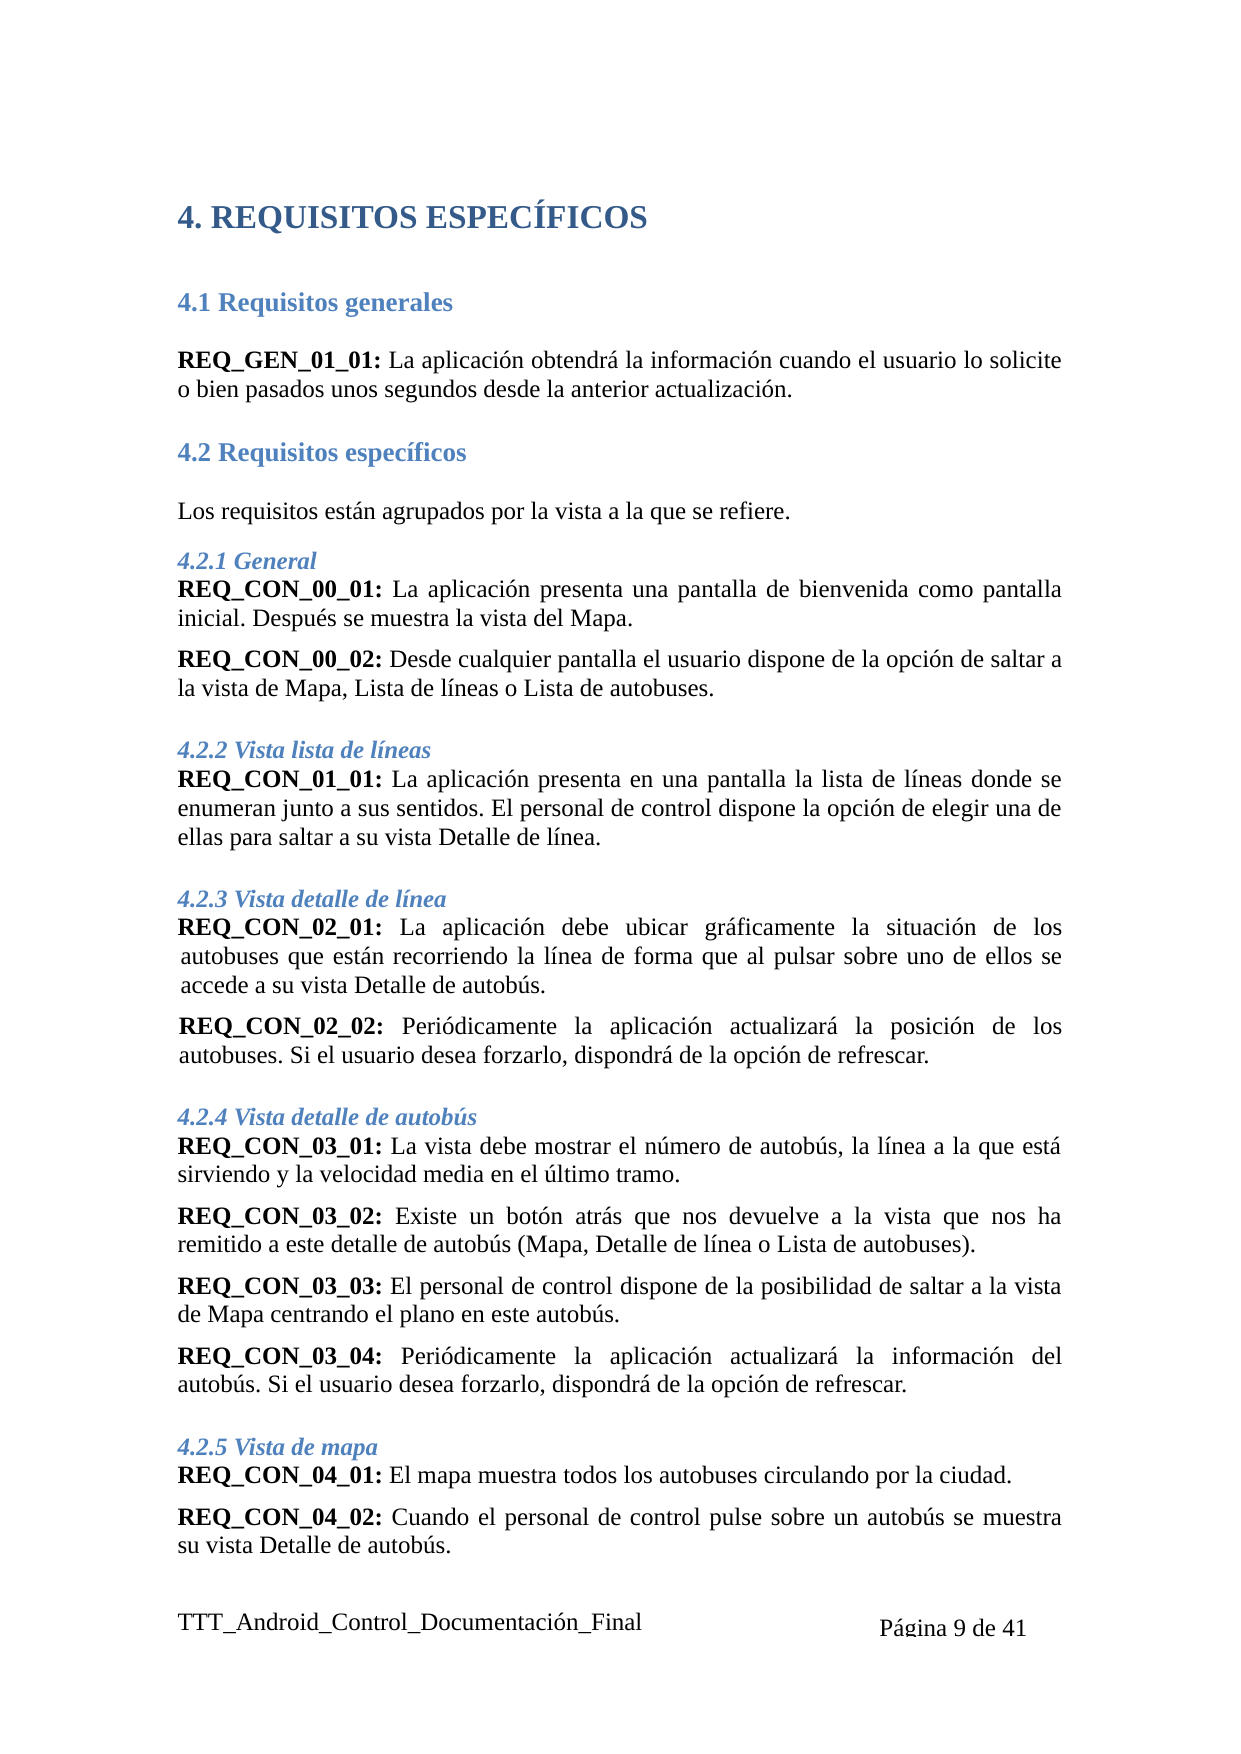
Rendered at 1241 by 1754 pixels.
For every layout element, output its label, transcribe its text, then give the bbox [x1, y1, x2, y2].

subtitle 4.2.5 Vista de mapa [177, 1432, 1063, 1460]
text REQ_CON_00_02: Desde cualquier pantalla el usuario dispone de la opción de saltar a la vista de Mapa, Lista de líneas o Lista de autobuses. [177, 644, 1063, 702]
text REQ_CON_01_01: La aplicación presenta en una pantalla la lista de líneas donde se enumeran junto a sus sentidos. El personal de control dispone la opción de elegir una de ellas para saltar a su vista Detalle de línea. [177, 764, 1063, 850]
text REQ_CON_03_03: El personal de control dispone de la posibilidad de saltar a la vista de Mapa centrando el plano en este autobús. [177, 1271, 1063, 1328]
text REQ_CON_03_04: Periódicamente la aplicación actualizará la información del autobús. Si el usuario desea forzarlo, dispondrá de la opción de refrescar. [177, 1341, 1063, 1398]
text REQ_CON_03_01: La vista debe mostrar el número de autobús, la línea a la que está sirviendo y la velocidad media en el último tramo. [177, 1131, 1063, 1188]
subtitle 4.1 Requisitos generales [177, 286, 1063, 317]
subtitle 4.2.1 General [177, 546, 1063, 574]
subtitle 4.2 Requisitos específicos [177, 436, 1063, 467]
text REQ_CON_04_02: Cuando el personal de control pulse sobre un autobús se muestra su vista Detalle de autobús. [177, 1502, 1063, 1559]
text REQ_CON_04_01: El mapa muestra todos los autobuses circulando por la ciudad. [177, 1460, 1063, 1489]
subtitle 4.2.4 Vista detalle de autobús [177, 1102, 1063, 1131]
subtitle 4. REQUISITOS ESPECÍFICOS [177, 198, 1063, 236]
text REQ_GEN_01_01: La aplicación obtendrá la información cuando el usuario lo solicite o bien pasados unos segundos desde la anterior actualización. [177, 346, 1063, 403]
subtitle 4.2.2 Vista lista de líneas [177, 735, 1063, 764]
text REQ_CON_03_02: Existe un botón atrás que nos devuelve a la vista que nos ha remitido a este detalle de autobús (Mapa, Detalle de línea o Lista de autobuses). [177, 1201, 1063, 1258]
list Los requisitos están agrupados por la vista a la que se refiere. [177, 496, 1063, 525]
text REQ_CON_00_01: La aplicación presenta una pantalla de bienvenida como pantalla inicial. Después se muestra la vista del Mapa. [177, 574, 1063, 632]
subtitle 4.2.3 Vista detalle de línea [177, 884, 1063, 912]
list REQ_CON_02_01: La aplicación debe ubicar gráficamente la situación de los autobuses que están recorriendo la línea de forma que al pulsar sobre uno de ellos se accede a su vista Detalle de autobús. [177, 912, 1063, 999]
list REQ_CON_02_02: Periódicamente la aplicación actualizará la posición de los autobuses. Si el usuario desea forzarlo, dispondrá de la opción de refrescar. [179, 1011, 1063, 1069]
